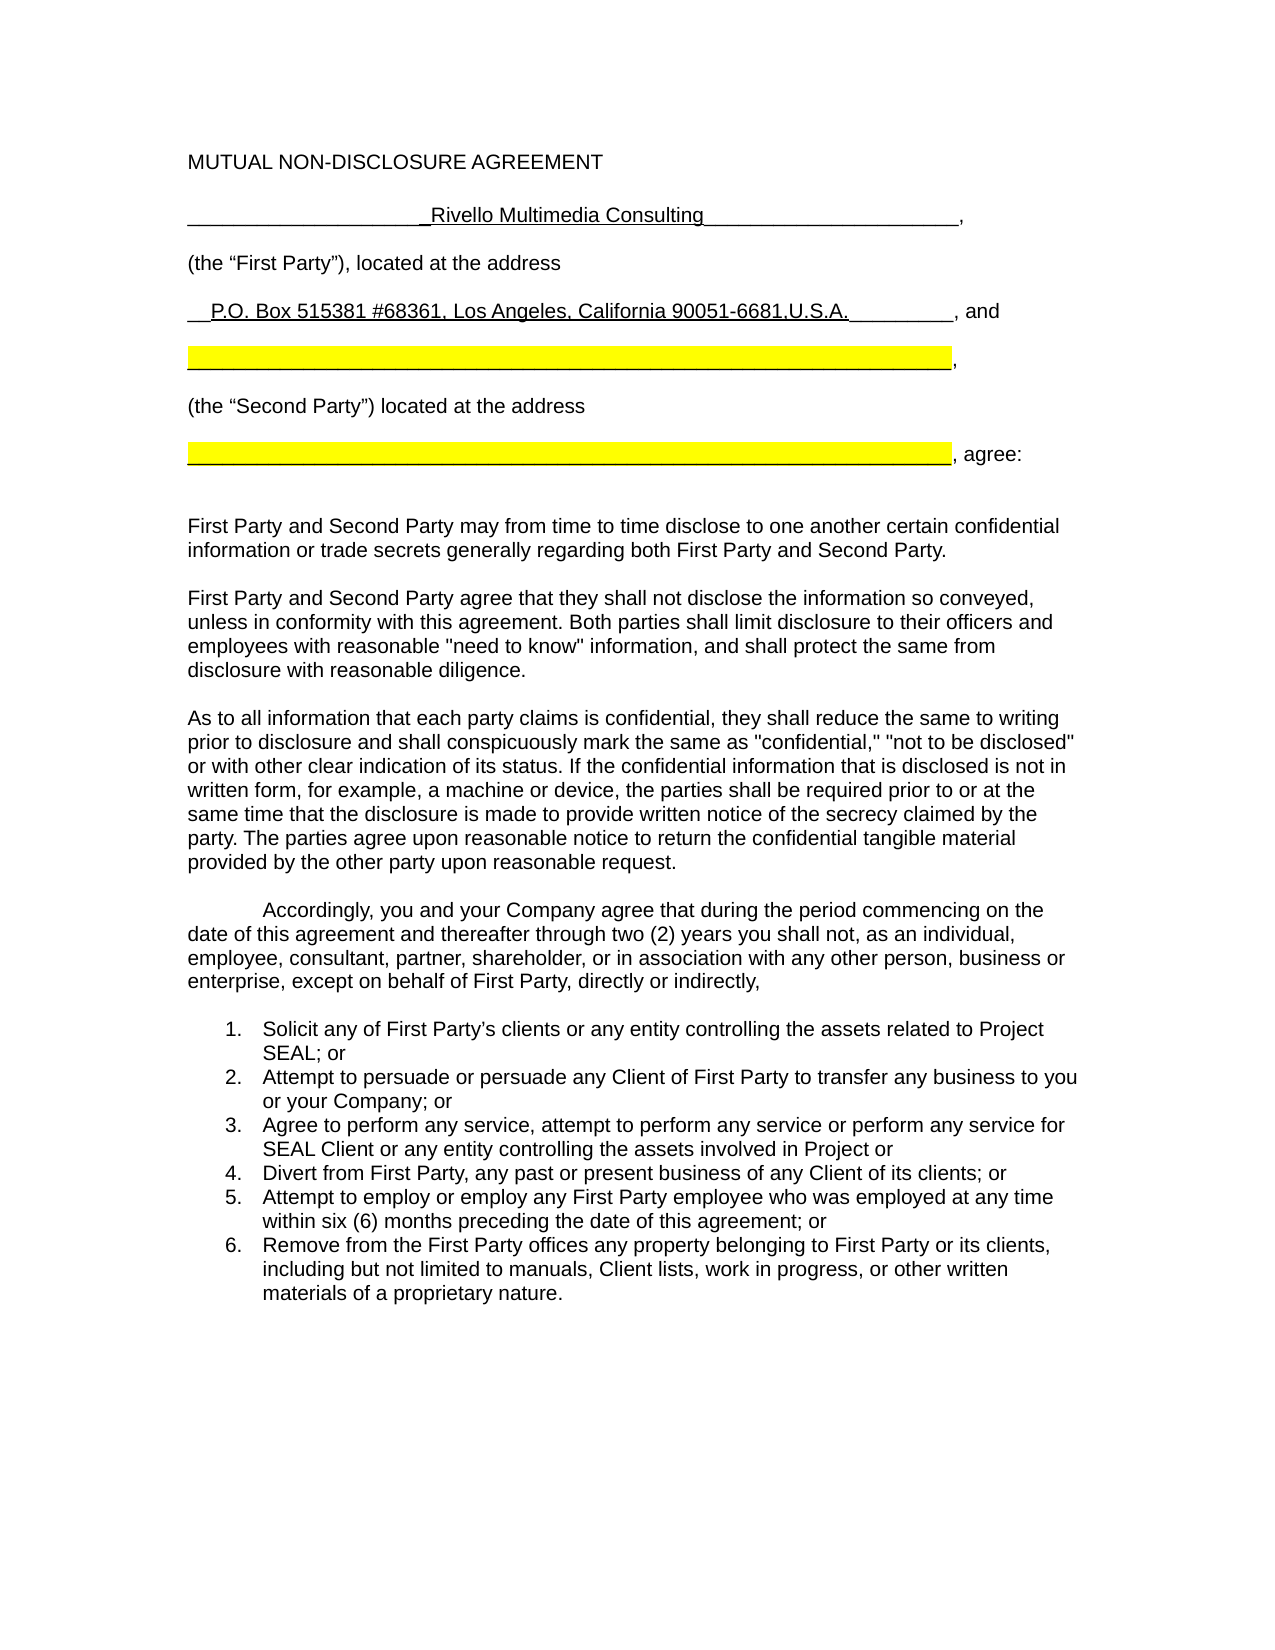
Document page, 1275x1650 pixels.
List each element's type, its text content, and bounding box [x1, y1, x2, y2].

list Attempt to persuade or persuade any Client of First Party to transfer any business to you or your Company; or [225, 1065, 1087, 1113]
list Agree to perform any service, attempt to perform any service or perform any service for SEAL Client or any entity controlling the assets involved in Project or [225, 1113, 1087, 1161]
text Accordingly, you and your Company agree that during the period commencing on the date of this agreement and thereafter through two (2) years you shall not, as an individual, employee, consultant, partner, shareholder, or in association with any other person, business or enterprise, except on behalf of First Party, directly or indirectly, [187, 897, 1087, 1017]
text __________________________________________________________________, [187, 346, 1087, 370]
text First Party and Second Party may from time to time disclose to one another certain confidential information or trade secrets generally regarding both First Party and Second Party. [187, 514, 1087, 562]
text _____________________Rivello Multimedia Consulting______________________, [187, 203, 1087, 227]
text __P.O. Box 515381 #68361, Los Angeles, California 90051-6681,U.S.A._________, and [187, 298, 1087, 322]
list Solicit any of First Party’s clients or any entity controlling the assets related to Project SEAL; or [225, 1017, 1087, 1065]
text MUTUAL NON-DISCLOSURE AGREEMENT [187, 150, 1087, 174]
list Attempt to employ or employ any First Party employee who was employed at any time within six (6) months preceding the date of this agreement; or [225, 1185, 1087, 1233]
text First Party and Second Party agree that they shall not disclose the information so conveyed, unless in conformity with this agreement. Both parties shall limit disclosure to their officers and employees with reasonable "need to know" information, and shall protect the same from disclosure with reasonable diligence. [187, 586, 1087, 682]
text (the “First Party”), located at the address [187, 251, 1087, 274]
text __________________________________________________________________, agree: [187, 442, 1087, 466]
list Divert from First Party, any past or present business of any Client of its clients; or [225, 1161, 1087, 1185]
text (the “Second Party”) located at the address [187, 394, 1087, 418]
list Remove from the First Party offices any property belonging to First Party or its clients, including but not limited to manuals, Client lists, work in progress, or other written materials of a proprietary nature. [225, 1233, 1087, 1305]
text As to all information that each party claims is confidential, they shall reduce the same to writing prior to disclosure and shall conspicuously mark the same as "confidential," "not to be disclosed" or with other clear indication of its status. If the confidential information that is disclosed is not in written form, for example, a machine or device, the parties shall be required prior to or at the same time that the disclosure is made to provide written notice of the secrecy claimed by the party. The parties agree upon reasonable notice to return the confidential tangible material provided by the other party upon reasonable request. [187, 706, 1087, 873]
